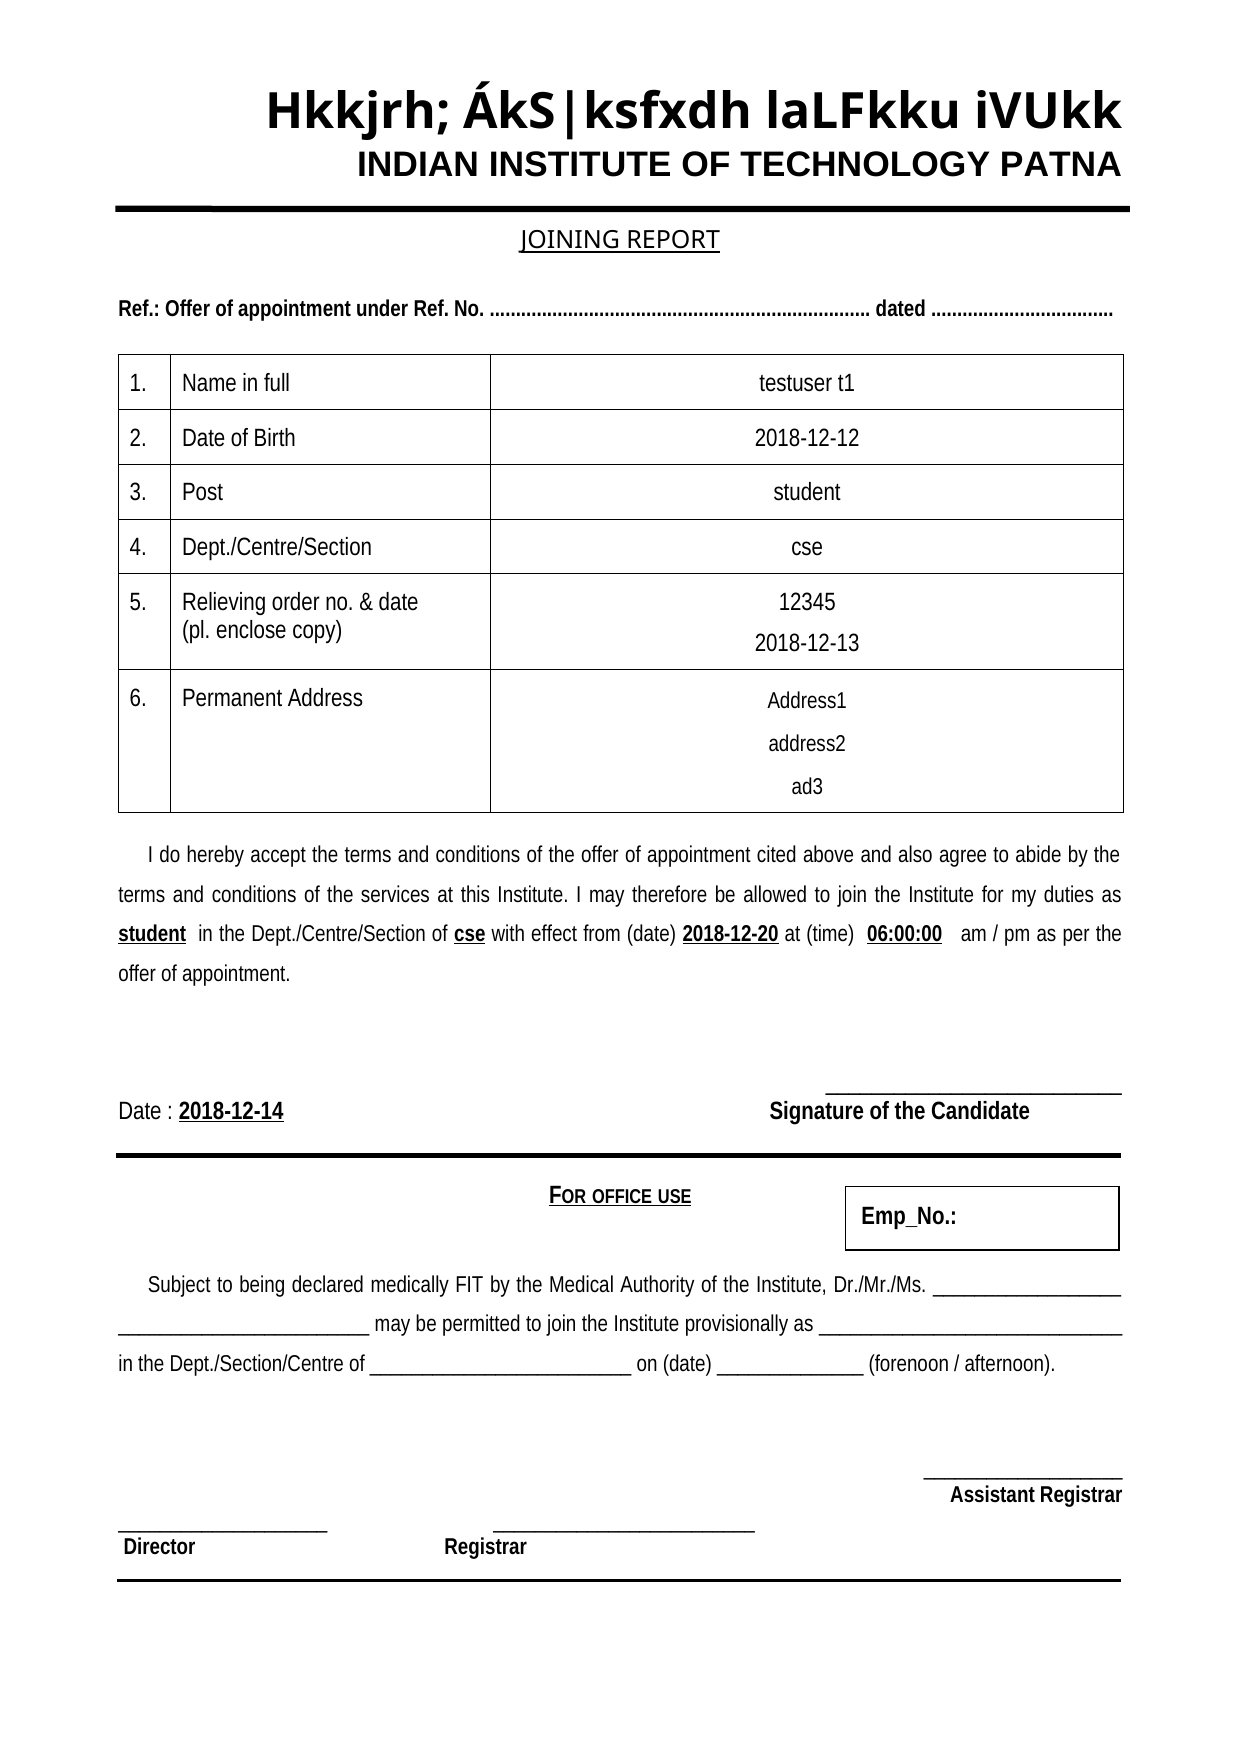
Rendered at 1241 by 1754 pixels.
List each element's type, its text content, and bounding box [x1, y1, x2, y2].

text Ref.: Offer of appointment under Ref. No. ......................................................................... dated ................................... [118, 294, 1122, 321]
table_cell 12345 2018-12-13 [491, 574, 1123, 669]
table_cell Date of Birth [171, 410, 490, 464]
text Director Registrar [118, 1533, 1122, 1559]
table_cell [119, 520, 170, 573]
text ___________________ [118, 1454, 1122, 1481]
text Assistant Registrar [868, 1481, 1122, 1507]
table_header Name in full [171, 355, 490, 409]
table_cell 2018-12-12 [491, 410, 1123, 464]
table_cell Dept./Centre/Section [171, 520, 490, 573]
text __________________________ [118, 1067, 1122, 1096]
text Emp_No.: [861, 1201, 1103, 1229]
text For office use [118, 1153, 1122, 1251]
table_cell Address1 address2 ad3 [491, 670, 1123, 812]
table_cell Relieving order no. & date (pl. enclose copy) [171, 574, 490, 669]
table_cell cse [491, 520, 1123, 573]
table_cell Permanent Address [171, 670, 490, 812]
table_cell student [491, 465, 1123, 518]
text ____________________ _________________________ [118, 1507, 1122, 1533]
text I do hereby accept the terms and conditions of the offer of appointment cited above and also agree to abide by the terms and conditions of the services at this Institute. I may therefore be allowed to join the Institute for my duties as student in the Dept./Centre/Section of cse with effect from (date) 2018-12-20 at (time) 06:00:00 am / pm as per the offer of appointment. [118, 841, 1122, 986]
table_cell [119, 465, 170, 518]
text Date : 2018-12-14 Signature of the Candidate [118, 1096, 1122, 1124]
table_header testuser t1 [491, 355, 1123, 409]
table_cell [119, 410, 170, 464]
table_header [119, 355, 170, 409]
table_cell Post [171, 465, 490, 518]
table_cell [119, 670, 170, 812]
table_cell [119, 574, 170, 669]
text Subject to being declared medically FIT by the Medical Authority of the Institute, Dr./Mr./Ms. __________________ ________________________ may be permitted to join the Institute provisionally as _____________________________ in the Dept./Section/Centre of _________________________ on (date) ______________ (forenoon / afternoon). [118, 1271, 1122, 1376]
subtitle JOINING REPORT [118, 222, 1122, 256]
